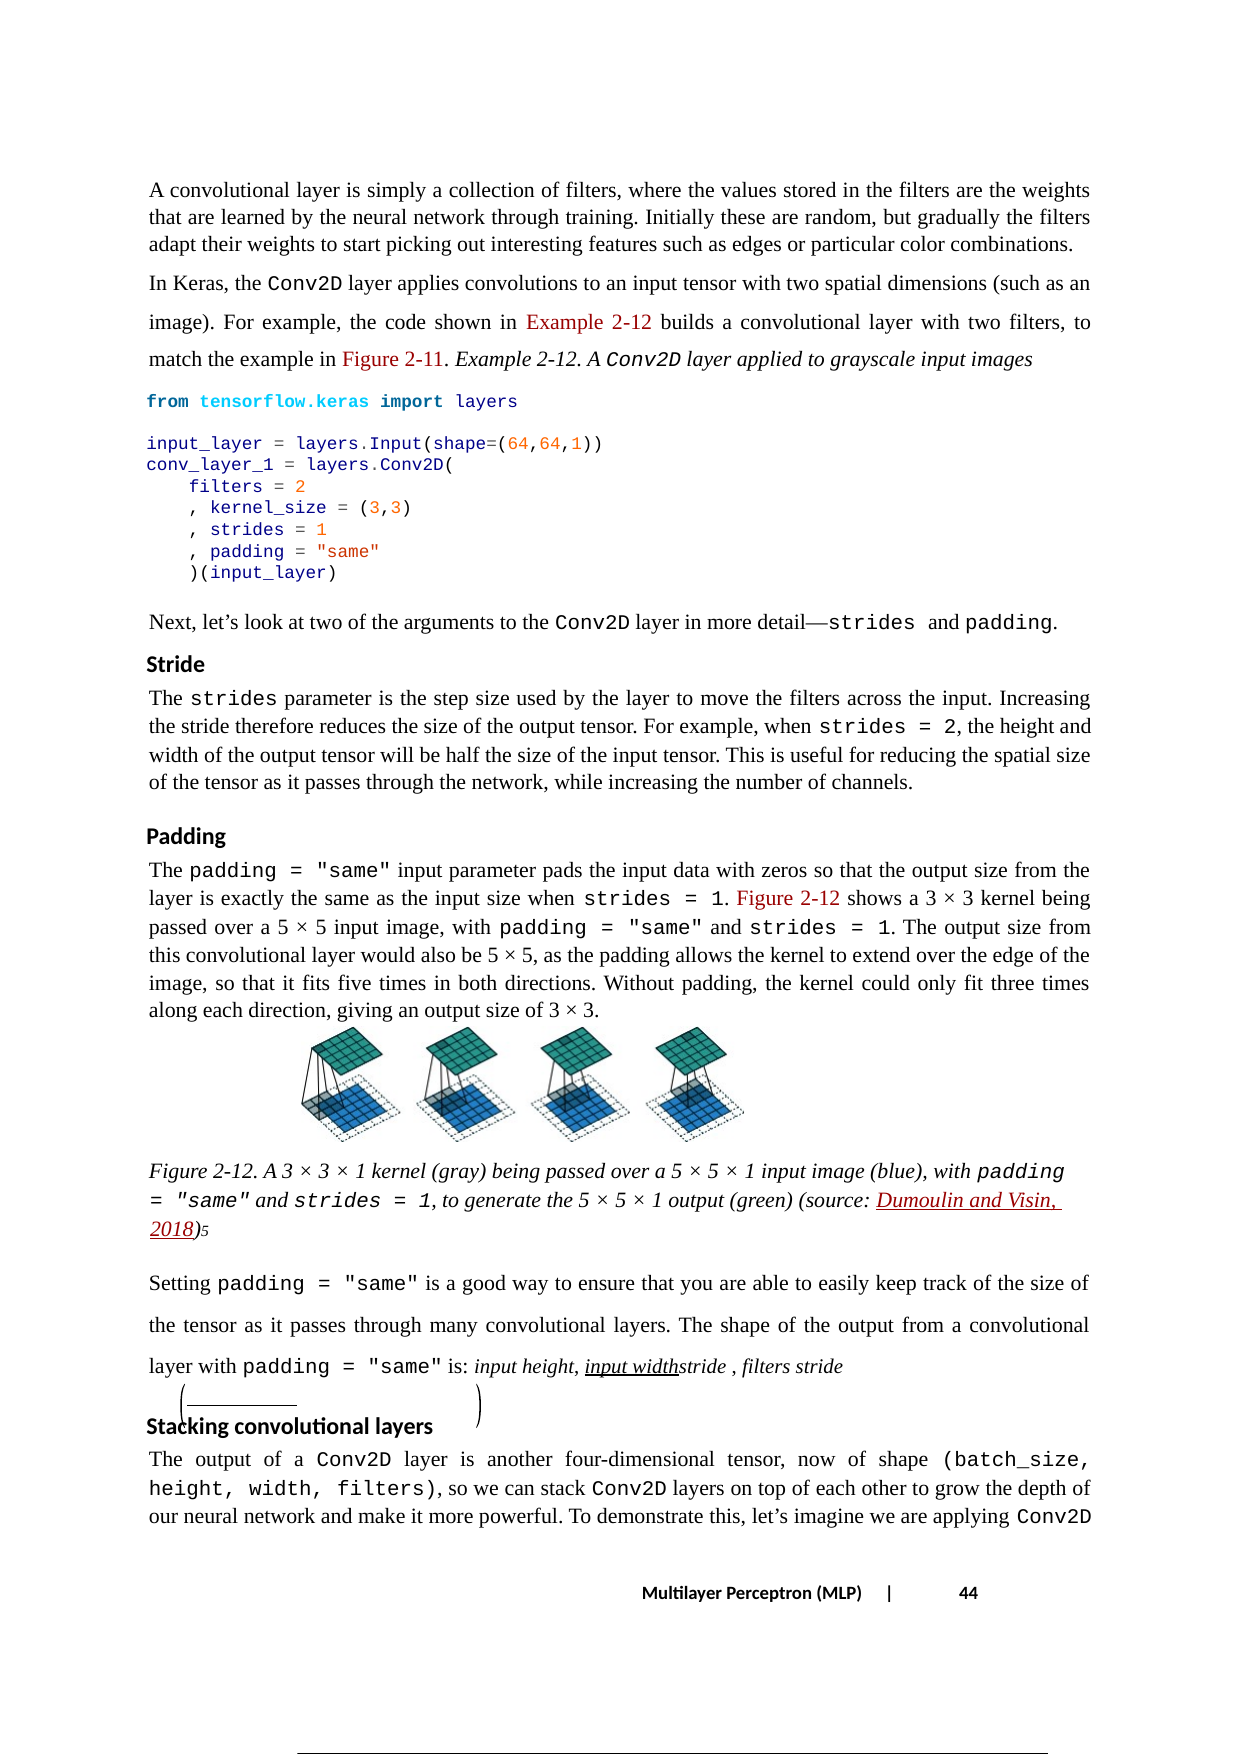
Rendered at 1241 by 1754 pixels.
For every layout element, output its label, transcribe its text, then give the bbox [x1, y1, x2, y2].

text Stacking convolutional layers [146, 1411, 1093, 1440]
text Figure 2-12. A 3 × 3 × 1 kernel (gray) being passed over a 5 × 5 × 1 input image (blue), with padding = "same" and strides = 1, to generate the 5 × 5 × 1 output (green) (source: Dumoulin and Visin, 2018)5 [149, 1158, 1091, 1241]
text from tensorflow.keras import layers [146, 392, 1093, 413]
text In Keras, the Conv2D layer applies convolutions to an input tensor with two spatial dimensions (such as an image). For example, the code shown in Example 2-12 builds a convolutional layer with two filters, to match the example in Figure 2-11. Example 2-12. A Conv2D layer applied to grayscale input images [149, 270, 1092, 373]
text filters = 2 [146, 478, 1093, 498]
text input_layer = layers.Input(shape=(64,64,1)) [146, 434, 1093, 454]
text Padding [146, 821, 1093, 851]
text Stride [146, 649, 1093, 679]
text The strides parameter is the step size used by the layer to move the filters across the input. Increasing the stride therefore reduces the size of the output tensor. For example, when strides = 2, the height and width of the output tensor will be half the size of the input tensor. This is useful for reducing the spatial size of the tensor as it passes through the network, while increasing the number of channels. [149, 684, 1092, 794]
text , kernel_size = (3,3) [146, 499, 1093, 519]
text Setting padding = "same" is a good way to ensure that you are able to easily keep track of the size of the tensor as it passes through many convolutional layers. The shape of the output from a convolutional layer with padding = "same" is: input height, input widthstride , filters stride [149, 1269, 1092, 1379]
text , strides = 1 [146, 521, 1093, 541]
text The output of a Conv2D layer is another four-dimensional tensor, now of shape (batch_size, height, width, filters), so we can stack Conv2D layers on top of each other to grow the depth of our neural network and make it more powerful. To demonstrate this, let’s imagine we are applying Conv2D [149, 1446, 1092, 1530]
text Next, let’s look at two of the arguments to the Conv2D layer in more detail—strides and padding. [149, 609, 1092, 636]
text The padding = "same" input parameter pads the input data with zeros so that the output size from the layer is exactly the same as the input size when strides = 1. Figure 2-12 shows a 3 × 3 kernel being passed over a 5 × 5 input image, with padding = "same" and strides = 1. The output size from this convolutional layer would also be 5 × 5, as the padding allows the kernel to extend over the edge of the image, so that it fits five times in both directions. Without padding, the kernel could only fit three times along each direction, giving an output size of 3 × 3. [149, 857, 1092, 1022]
text conv_layer_1 = layers.Conv2D( [146, 456, 1093, 476]
text A convolutional layer is simply a collection of filters, where the values stored in the filters are the weights that are learned by the neural network through training. Initially these are random, but gradually the filters adapt their weights to start picking out interesting features such as edges or particular color combinations. [149, 177, 1092, 257]
text )(input_layer) [146, 564, 1093, 584]
text , padding = "same" [146, 542, 1093, 562]
